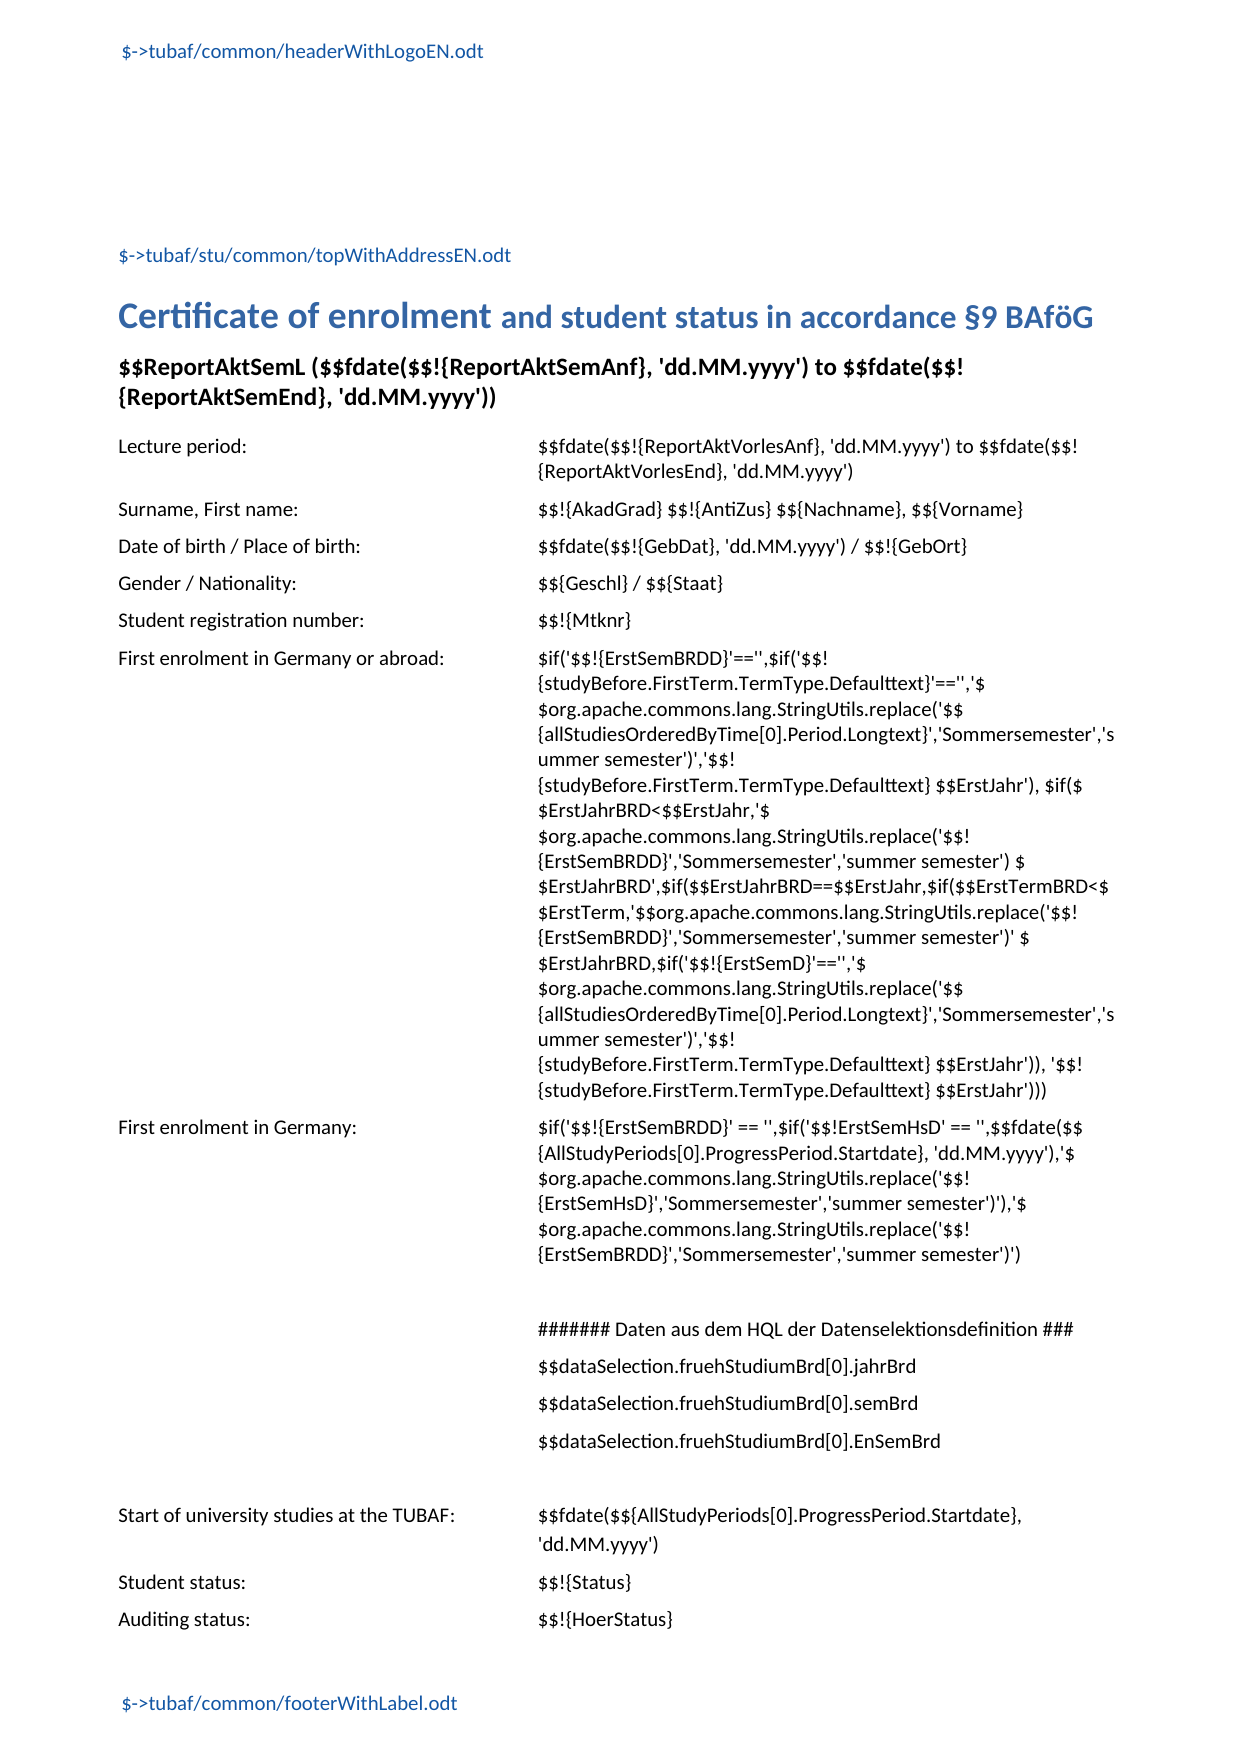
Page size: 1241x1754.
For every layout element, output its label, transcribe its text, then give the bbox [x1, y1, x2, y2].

table_cell Start of university studies at the TUBAF: [118, 1497, 538, 1563]
table_cell $if('$$!{ErstSemBRDD}'=='',$if('$$!{studyBefore.FirstTerm.TermType.Defaulttext}'=='','$$org.apache.commons.lang.StringUtils.replace('$${allStudiesOrderedByTime[0].Period.Longtext}','Sommersemester','summer semester')','$$!{studyBefore.FirstTerm.TermType.Defaulttext} $$ErstJahr'), $if($$ErstJahrBRD<$$ErstJahr,'$$org.apache.commons.lang.StringUtils.replace('$$!{ErstSemBRDD}','Sommersemester','summer semester') $$ErstJahrBRD',$if($$ErstJahrBRD==$$ErstJahr,$if($$ErstTermBRD<$$ErstTerm,'$$org.apache.commons.lang.StringUtils.replace('$$!{ErstSemBRDD}','Sommersemester','summer semester')' $$ErstJahrBRD,$if('$$!{ErstSemD}'=='','$$org.apache.commons.lang.StringUtils.replace('$${allStudiesOrderedByTime[0].Period.Longtext}','Sommersemester','summer semester')','$$!{studyBefore.FirstTerm.TermType.Defaulttext} $$ErstJahr')), '$$!{studyBefore.FirstTerm.TermType.Defaulttext} $$ErstJahr'))) [538, 639, 1116, 1108]
table_cell $$fdate($${AllStudyPeriods[0].ProgressPeriod.Startdate}, 'dd.MM.yyyy') [538, 1497, 1116, 1563]
table_cell First enrolment in Germany: [118, 1109, 538, 1497]
text $->tubaf/stu/common/topWithAddressEN.odt [118, 242, 1122, 267]
table_cell $$!{AkadGrad} $$!{AntiZus} $${Nachname}, $${Vorname} [538, 490, 1116, 527]
table_cell Student status: [118, 1563, 538, 1600]
table_cell Auditing status: [118, 1600, 538, 1638]
table_cell $$fdate($$!{ReportAktVorlesAnf}, 'dd.MM.yyyy') to $$fdate($$!{ReportAktVorlesEnd}, 'dd.MM.yyyy') [538, 427, 1116, 490]
table_cell $if('$$!{ErstSemBRDD}' == '',$if('$$!ErstSemHsD' == '',$$fdate($${AllStudyPeriods[0].ProgressPeriod.Startdate}, 'dd.MM.yyyy'),'$$org.apache.commons.lang.StringUtils.replace('$$!{ErstSemHsD}','Sommersemester','summer semester')'),'$$org.apache.commons.lang.StringUtils.replace('$$!{ErstSemBRDD}','Sommersemester','summer semester')') ####### Daten aus dem HQL der Datenselektionsdefinition ### $$dataSelection.fruehStudiumBrd[0].jahrBrd $$dataSelection.fruehStudiumBrd[0].semBrd $$dataSelection.fruehStudiumBrd[0].EnSemBrd [538, 1109, 1116, 1497]
table_cell Student registration number: [118, 602, 538, 639]
table_cell Date of birth / Place of birth: [118, 527, 538, 564]
subtitle Certificate of enrolment and student status in accordance §9 BAföG [118, 292, 1122, 338]
table_cell $${Geschl} / $${Staat} [538, 565, 1116, 602]
table_cell Gender / Nationality: [118, 565, 538, 602]
table_cell Lecture period: [118, 427, 538, 490]
table_cell First enrolment in Germany or abroad: [118, 639, 538, 1108]
table_cell $$fdate($$!{GebDat}, 'dd.MM.yyyy') / $$!{GebOrt} [538, 527, 1116, 564]
table_cell $$!{Status} [538, 1563, 1116, 1600]
table_cell $$!{HoerStatus} [538, 1600, 1116, 1638]
table_cell $$!{Mtknr} [538, 602, 1116, 639]
table_header $$ReportAktSemL ($$fdate($$!{ReportAktSemAnf}, 'dd.MM.yyyy') to $$fdate($$!{ReportAktSemEnd}, 'dd.MM.yyyy')) [118, 351, 1116, 427]
table_cell Surname, First name: [118, 490, 538, 527]
